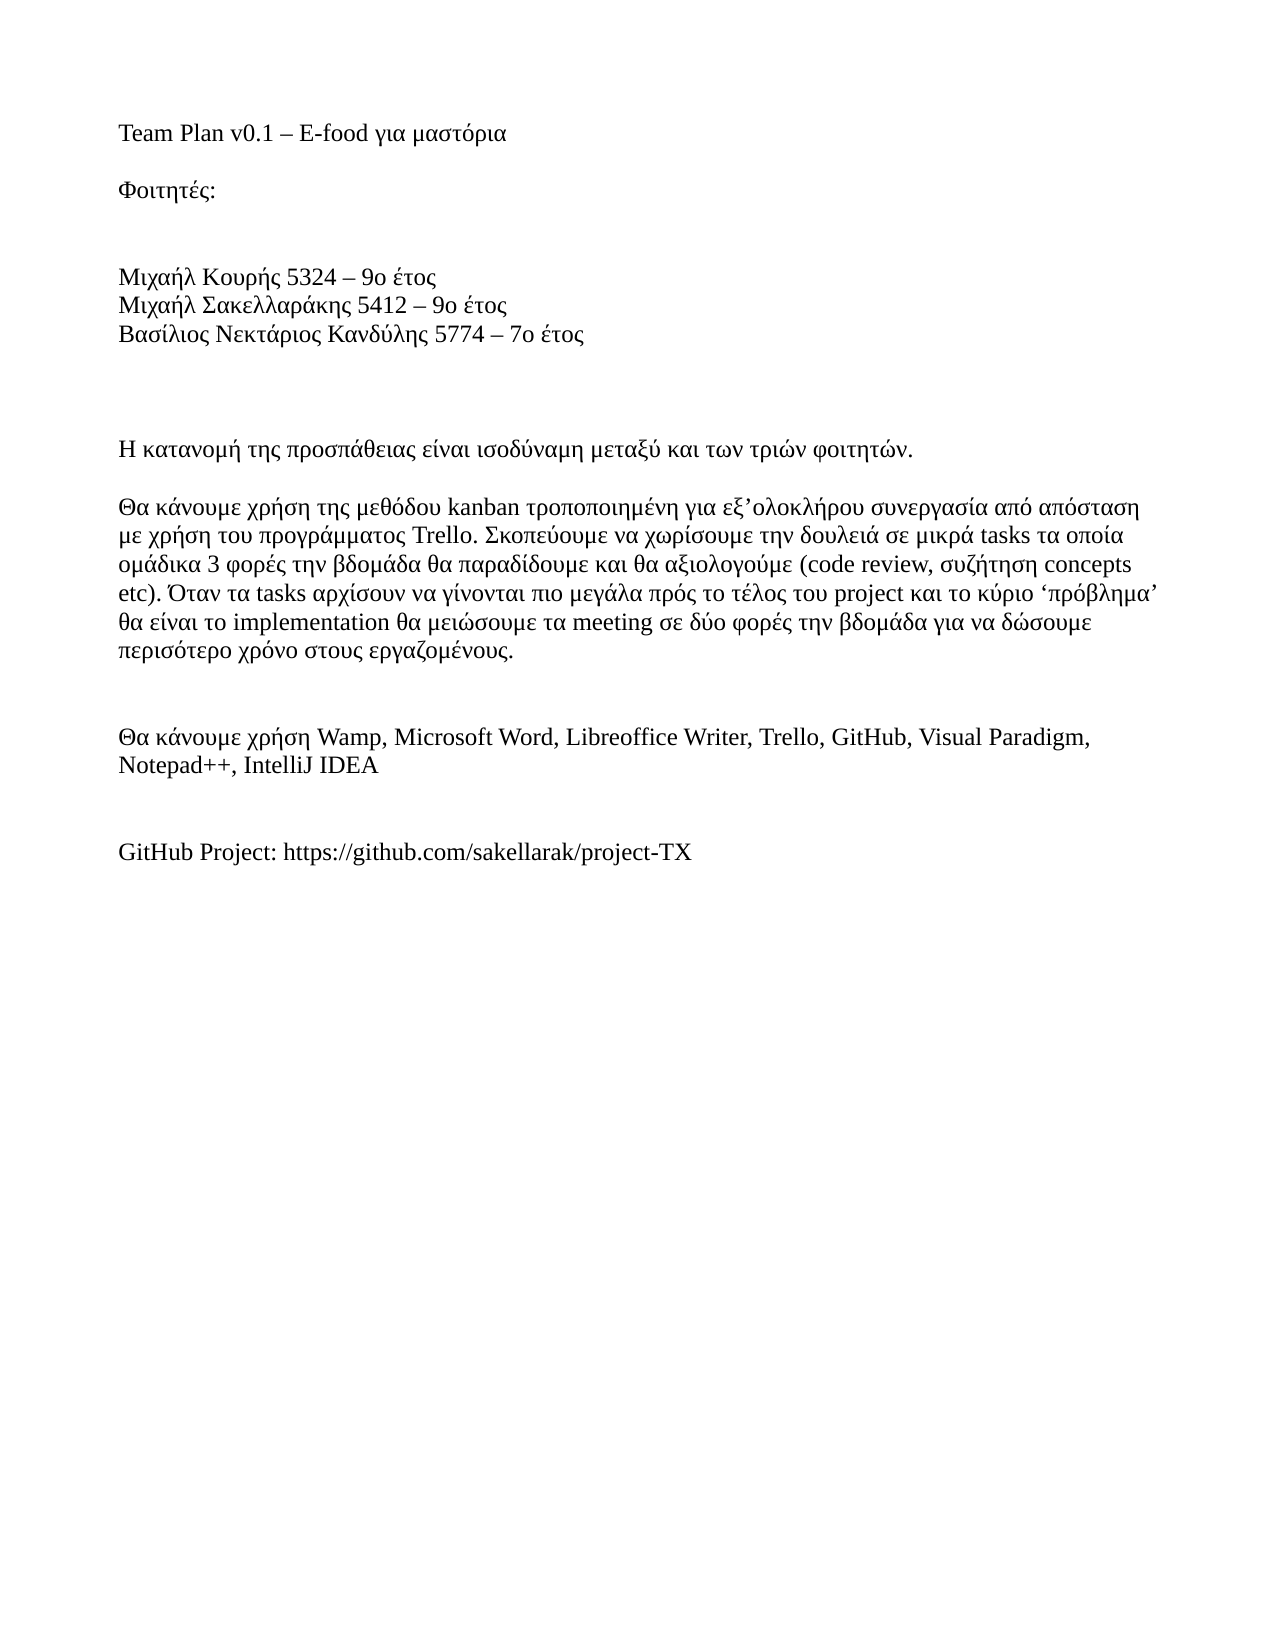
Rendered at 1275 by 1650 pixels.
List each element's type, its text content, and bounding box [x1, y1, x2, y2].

text Μιχαήλ Κουρής 5324 – 9ο έτος [118, 262, 1157, 291]
text Θα κάνουμε χρήση Wamp, Microsoft Word, Libreoffice Writer, Trello, GitHub, Visual Paradigm, Notepad++, IntelliJ IDEA [118, 722, 1157, 779]
text Η κατανομή της προσπάθειας είναι ισοδύναμη μεταξύ και των τριών φοιτητών. [118, 434, 1157, 463]
text GitHub Project: https://github.com/sakellarak/project-TX [118, 837, 1157, 866]
text Βασίλιος Νεκτάριος Κανδύλης 5774 – 7ο έτος [118, 319, 1157, 348]
text Team Plan v0.1 – E-food για μαστόρια [118, 118, 1157, 147]
text Μιχαήλ Σακελλαράκης 5412 – 9ο έτος [118, 291, 1157, 319]
text Φοιτητές: [118, 176, 1157, 204]
text Θα κάνουμε χρήση της μεθόδου kanban τροποποιημένη για εξ’ολοκλήρου συνεργασία από απόσταση με χρήση του προγράμματος Trello. Σκοπεύουμε να χωρίσουμε την δουλειά σε μικρά tasks τα οποία ομάδικα 3 φορές την βδομάδα θα παραδίδουμε και θα αξιολογούμε (code review, συζήτηση concepts etc). Όταν τα tasks αρχίσουν να γίνονται πιο μεγάλα πρός το τέλος του project και το κύριο ‘πρόβλημα’ θα είναι το implementation θα μειώσουμε τα meeting σε δύο φορές την βδομάδα για να δώσουμε περισότερο χρόνο στους εργαζομένους. [118, 492, 1157, 664]
